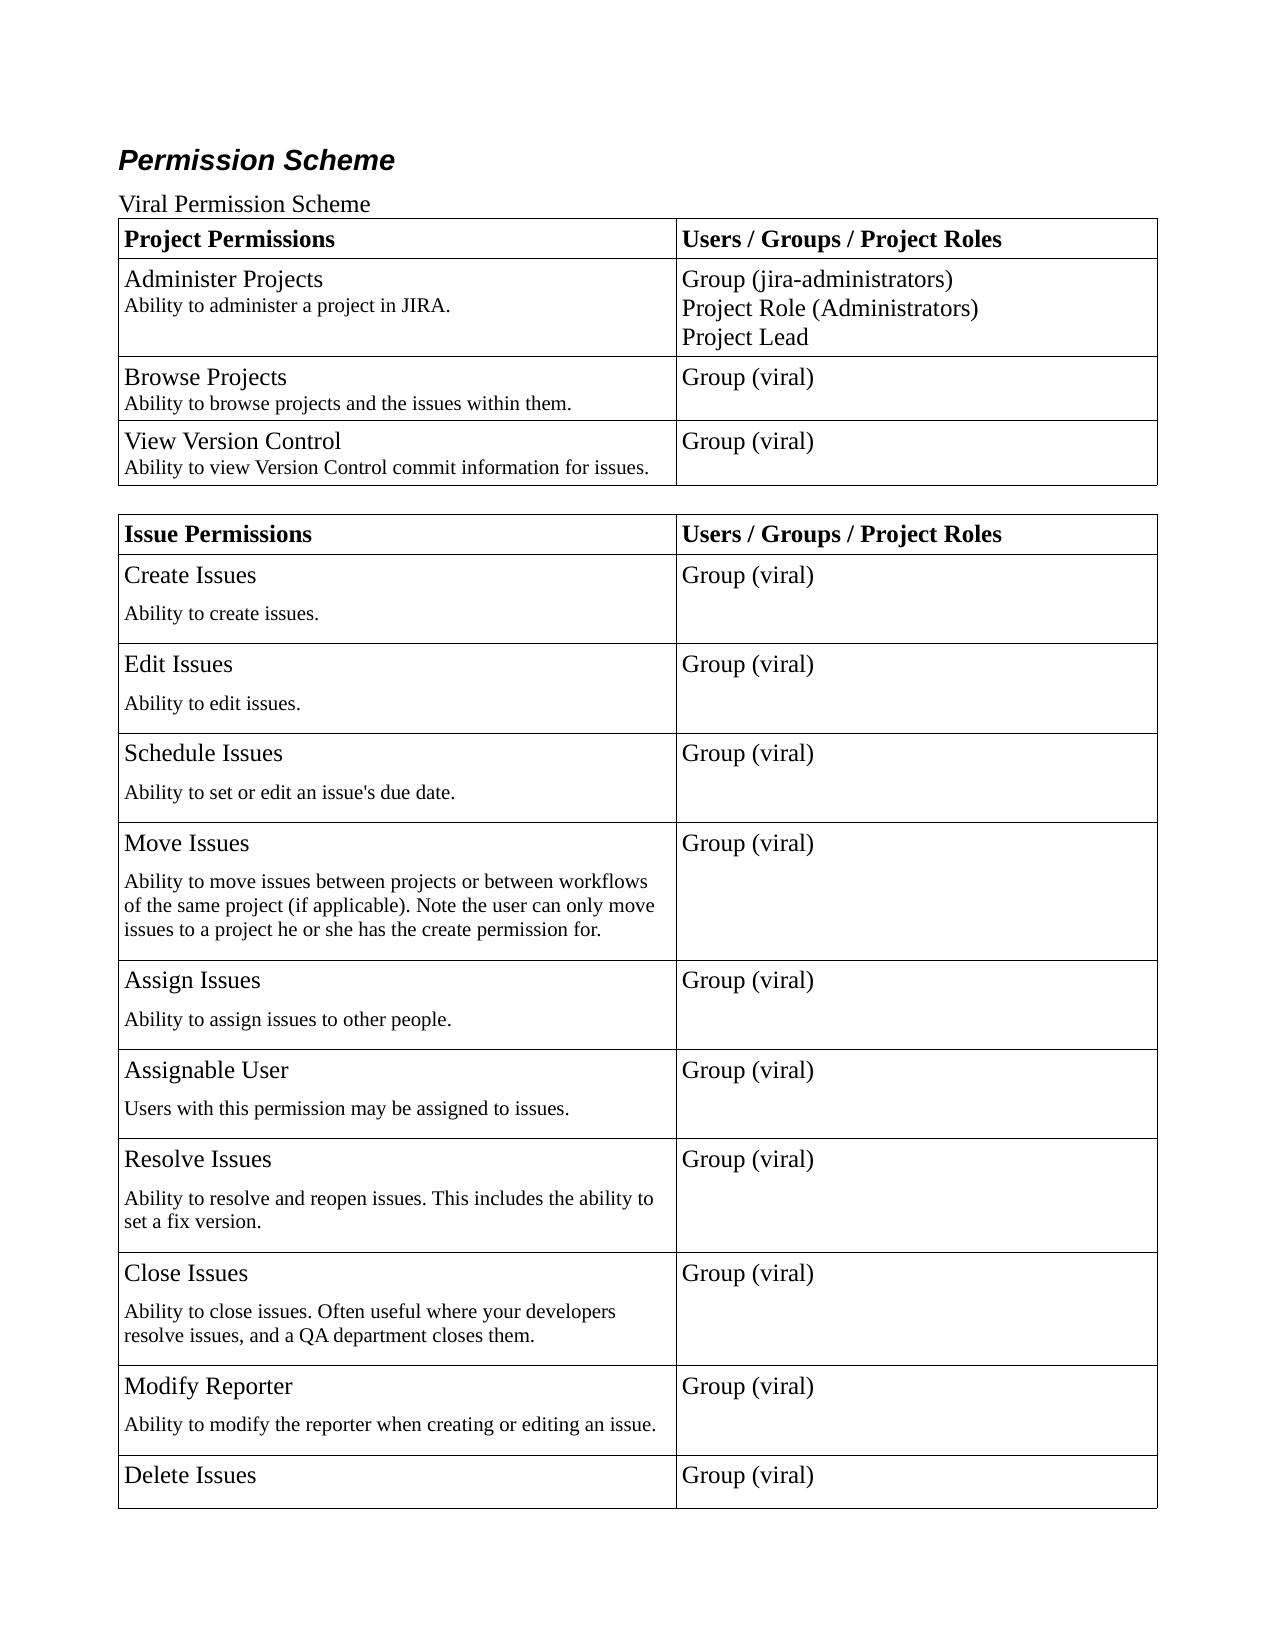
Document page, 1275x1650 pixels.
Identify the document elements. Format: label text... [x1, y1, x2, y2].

table_cell Schedule Issues Ability to set or edit an issue's due date. [119, 734, 676, 822]
table_cell Move Issues Ability to move issues between projects or between workflows of the same project (if applicable). Note the user can only move issues to a project he or she has the create permission for. [119, 823, 676, 959]
table_cell Administer Projects Ability to administer a project in JIRA. [119, 259, 676, 356]
table_cell Edit Issues Ability to edit issues. [119, 644, 676, 733]
table_cell Group (viral) [677, 1050, 1157, 1138]
table_cell Close Issues Ability to close issues. Often useful where your developers resolve issues, and a QA department closes them. [119, 1253, 676, 1365]
table_cell Group (viral) [677, 555, 1157, 643]
table_cell Group (viral) [677, 961, 1157, 1049]
table_cell Assignable User Users with this permission may be assigned to issues. [119, 1050, 676, 1138]
table_cell Group (viral) [677, 1253, 1157, 1365]
subtitle Permission Scheme [118, 143, 1157, 177]
table_cell Group (viral) [677, 823, 1157, 959]
table_cell Group (jira-administrators) Project Role (Administrators) Project Lead [677, 259, 1157, 356]
table_cell Resolve Issues Ability to resolve and reopen issues. This includes the ability to set a fix version. [119, 1139, 676, 1252]
table_cell Group (viral) [677, 421, 1157, 485]
table_cell Group (viral) [677, 644, 1157, 733]
table_cell Assign Issues Ability to assign issues to other people. [119, 961, 676, 1049]
table_cell Modify Reporter Ability to modify the reporter when creating or editing an issue. [119, 1366, 676, 1454]
table_cell Group (viral) [677, 734, 1157, 822]
table_cell Group (viral) [677, 1366, 1157, 1454]
text Viral Permission Scheme [118, 189, 1157, 218]
table_header Users / Groups / Project Roles [677, 219, 1157, 258]
table_cell Create Issues Ability to create issues. [119, 555, 676, 643]
table_cell Group (viral) [677, 357, 1157, 420]
table_cell View Version Control Ability to view Version Control commit information for issues. [119, 421, 676, 485]
table_header Issue Permissions [119, 515, 676, 554]
table_cell Group (viral) [677, 1139, 1157, 1252]
table_header Project Permissions [119, 219, 676, 258]
table_cell Delete Issues [119, 1456, 676, 1507]
table_cell Browse Projects Ability to browse projects and the issues within them. [119, 357, 676, 420]
table_header Users / Groups / Project Roles [677, 515, 1157, 554]
table_cell Group (viral) [677, 1456, 1157, 1507]
